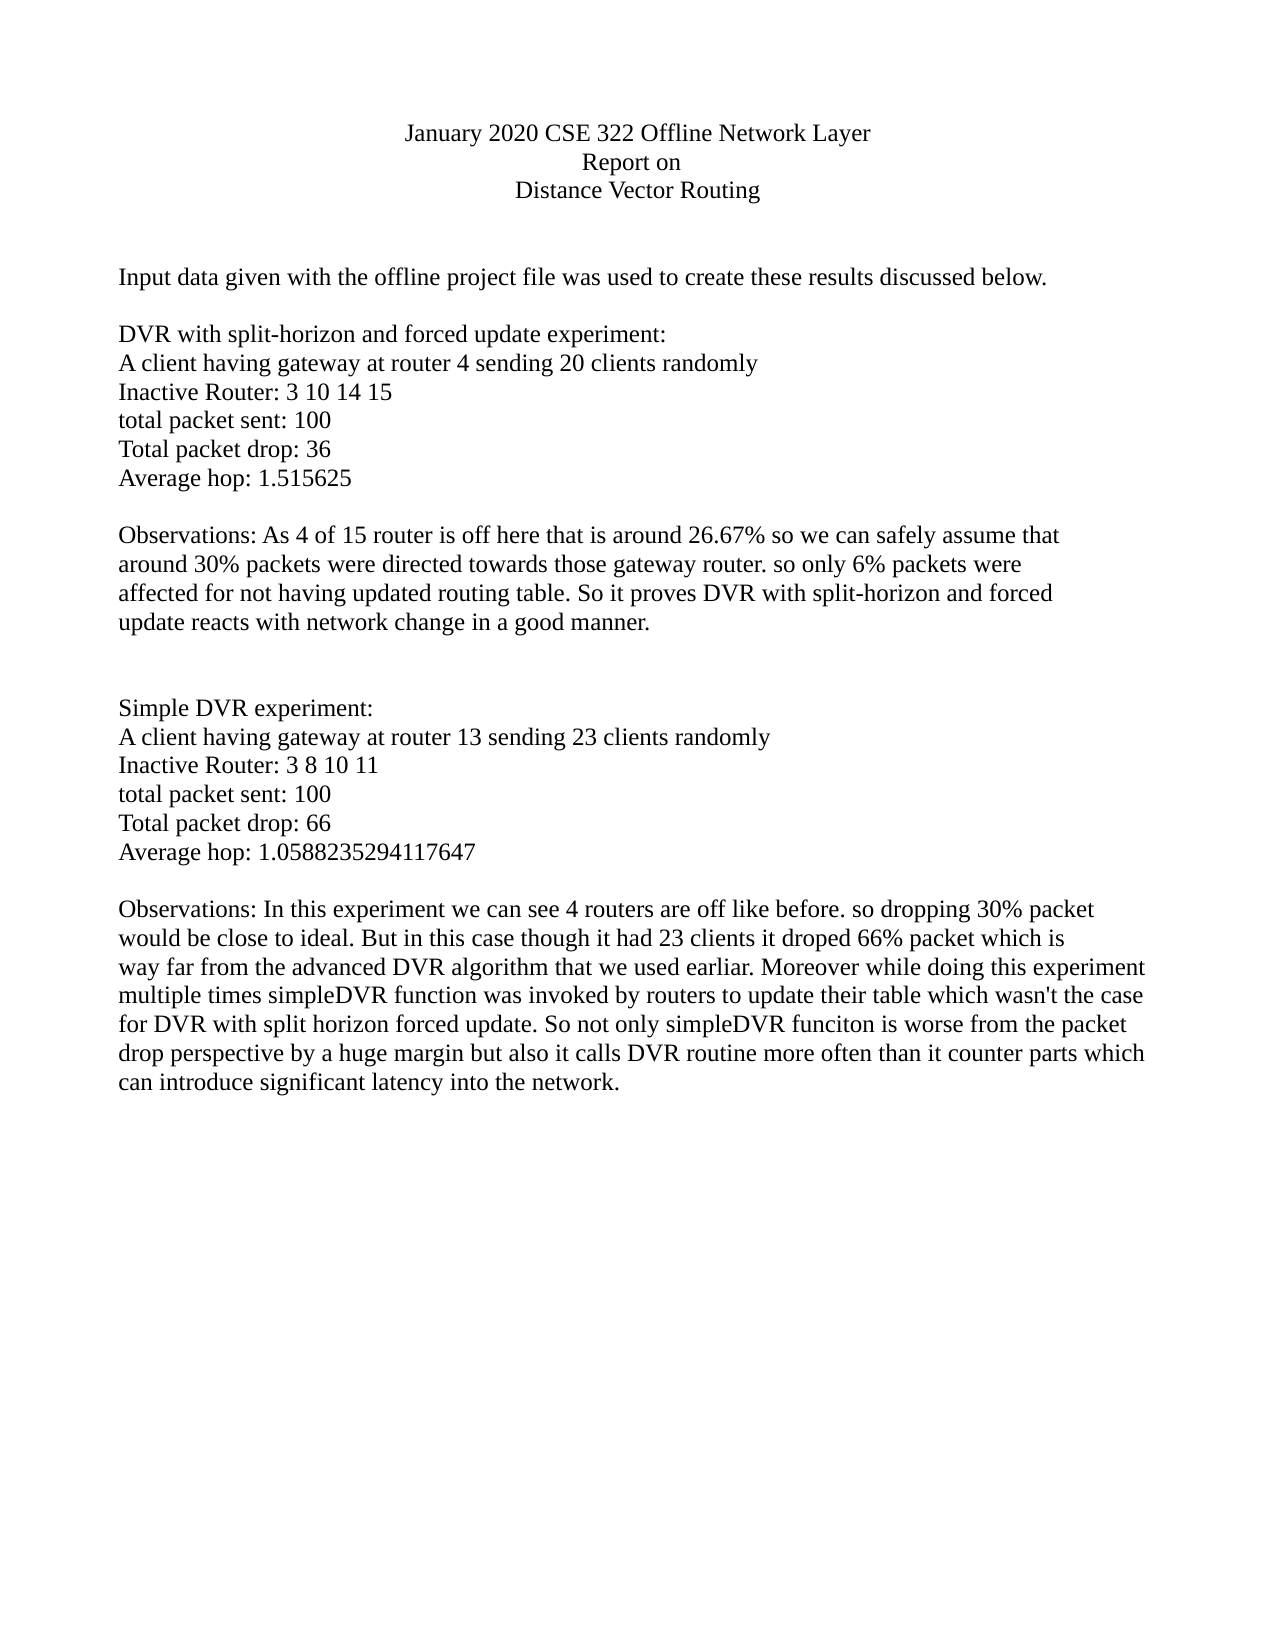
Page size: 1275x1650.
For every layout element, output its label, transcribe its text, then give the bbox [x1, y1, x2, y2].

text Simple DVR experiment: [118, 693, 1157, 722]
text total packet sent: 100 [118, 779, 1157, 808]
text A client having gateway at router 4 sending 20 clients randomly [118, 348, 1157, 377]
text Average hop: 1.515625 [118, 463, 1157, 492]
text around 30% packets were directed towards those gateway router. so only 6% packets were [118, 549, 1157, 578]
text Total packet drop: 66 [118, 808, 1157, 837]
text January 2020 CSE 322 Offline Network Layer [118, 118, 1157, 147]
text would be close to ideal. But in this case though it had 23 clients it droped 66% packet which is [118, 923, 1157, 952]
text total packet sent: 100 [118, 406, 1157, 434]
text Average hop: 1.0588235294117647 [118, 837, 1157, 866]
text update reacts with network change in a good manner. [118, 607, 1157, 636]
text Report on [118, 147, 1157, 176]
text Input data given with the offline project file was used to create these results discussed below. [118, 262, 1157, 291]
text Observations: As 4 of 15 router is off here that is around 26.67% so we can safely assume that [118, 521, 1157, 549]
text way far from the advanced DVR algorithm that we used earliar. Moreover while doing this experiment multiple times simpleDVR function was invoked by routers to update their table which wasn't the case for DVR with split horizon forced update. So not only simpleDVR funciton is worse from the packet drop perspective by a huge margin but also it calls DVR routine more often than it counter parts which [118, 952, 1157, 1067]
text A client having gateway at router 13 sending 23 clients randomly [118, 722, 1157, 751]
text Total packet drop: 36 [118, 434, 1157, 463]
text Inactive Router: 3 8 10 11 [118, 751, 1157, 779]
text Observations: In this experiment we can see 4 routers are off like before. so dropping 30% packet [118, 894, 1157, 923]
text can introduce significant latency into the network. [118, 1067, 1157, 1096]
text Inactive Router: 3 10 14 15 [118, 377, 1157, 406]
text Distance Vector Routing [118, 176, 1157, 204]
text affected for not having updated routing table. So it proves DVR with split-horizon and forced [118, 578, 1157, 607]
text DVR with split-horizon and forced update experiment: [118, 319, 1157, 348]
